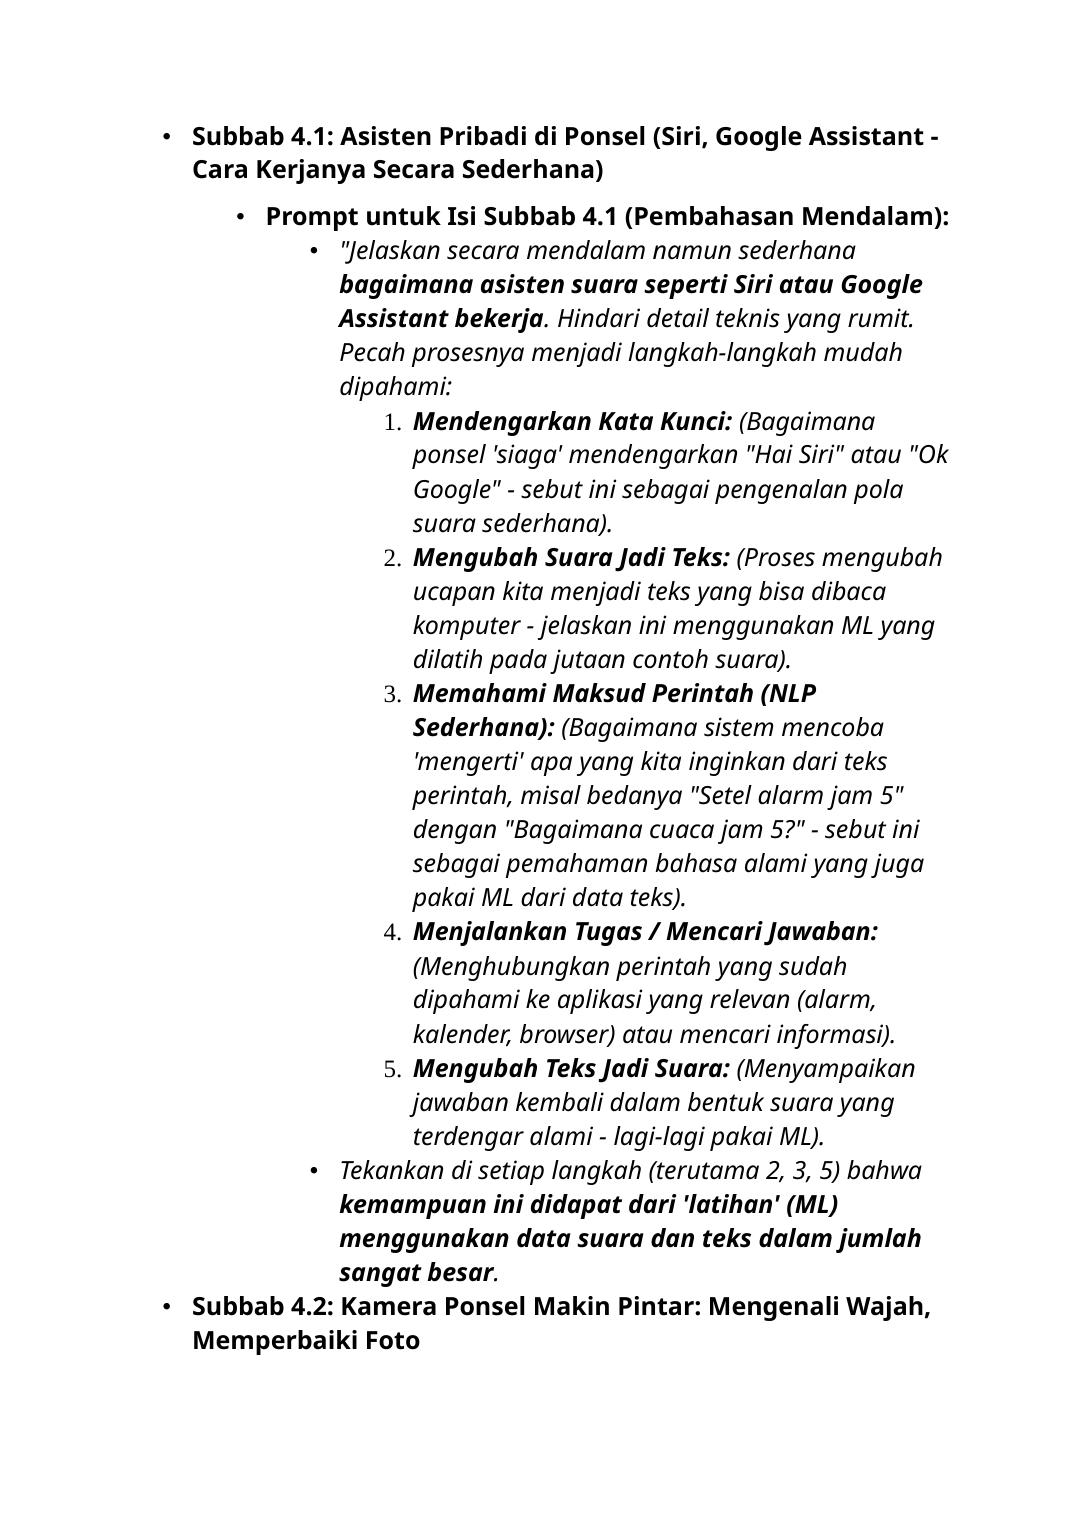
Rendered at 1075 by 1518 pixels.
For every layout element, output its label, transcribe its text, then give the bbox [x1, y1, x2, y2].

list Mendengarkan Kata Kunci: (Bagaimana ponsel 'siaga' mendengarkan "Hai Siri" atau "Ok Google" - sebut ini sebagai pengenalan pola suara sederhana). [383, 403, 957, 539]
list Mengubah Suara Jadi Teks: (Proses mengubah ucapan kita menjadi teks yang bisa dibaca komputer - jelaskan ini menggunakan ML yang dilatih pada jutaan contoh suara). [383, 539, 957, 676]
list Menjalankan Tugas / Mencari Jawaban: (Menghubungkan perintah yang sudah dipahami ke aplikasi yang relevan (alarm, kalender, browser) atau mencari informasi). [383, 914, 957, 1050]
list Subbab 4.1: Asisten Pribadi di Ponsel (Siri, Google Assistant - Cara Kerjanya Secara Sederhana) [162, 118, 957, 186]
list Tekankan di setiap langkah (terutama 2, 3, 5) bahwa kemampuan ini didapat dari 'latihan' (ML) menggunakan data suara dan teks dalam jumlah sangat besar. [309, 1152, 957, 1289]
list "Jelaskan secara mendalam namun sederhana bagaimana asisten suara seperti Siri atau Google Assistant bekerja. Hindari detail teknis yang rumit. Pecah prosesnya menjadi langkah-langkah mudah dipahami: [309, 233, 957, 403]
list Memahami Maksud Perintah (NLP Sederhana): (Bagaimana sistem mencoba 'mengerti' apa yang kita inginkan dari teks perintah, misal bedanya "Setel alarm jam 5" dengan "Bagaimana cuaca jam 5?" - sebut ini sebagai pemahaman bahasa alami yang juga pakai ML dari data teks). [383, 676, 957, 914]
list Mengubah Teks Jadi Suara: (Menyampaikan jawaban kembali dalam bentuk suara yang terdengar alami - lagi-lagi pakai ML). [383, 1050, 957, 1152]
list Subbab 4.2: Kamera Ponsel Makin Pintar: Mengenali Wajah, Memperbaiki Foto [162, 1289, 957, 1357]
list Prompt untuk Isi Subbab 4.1 (Pembahasan Mendalam): [236, 199, 957, 233]
